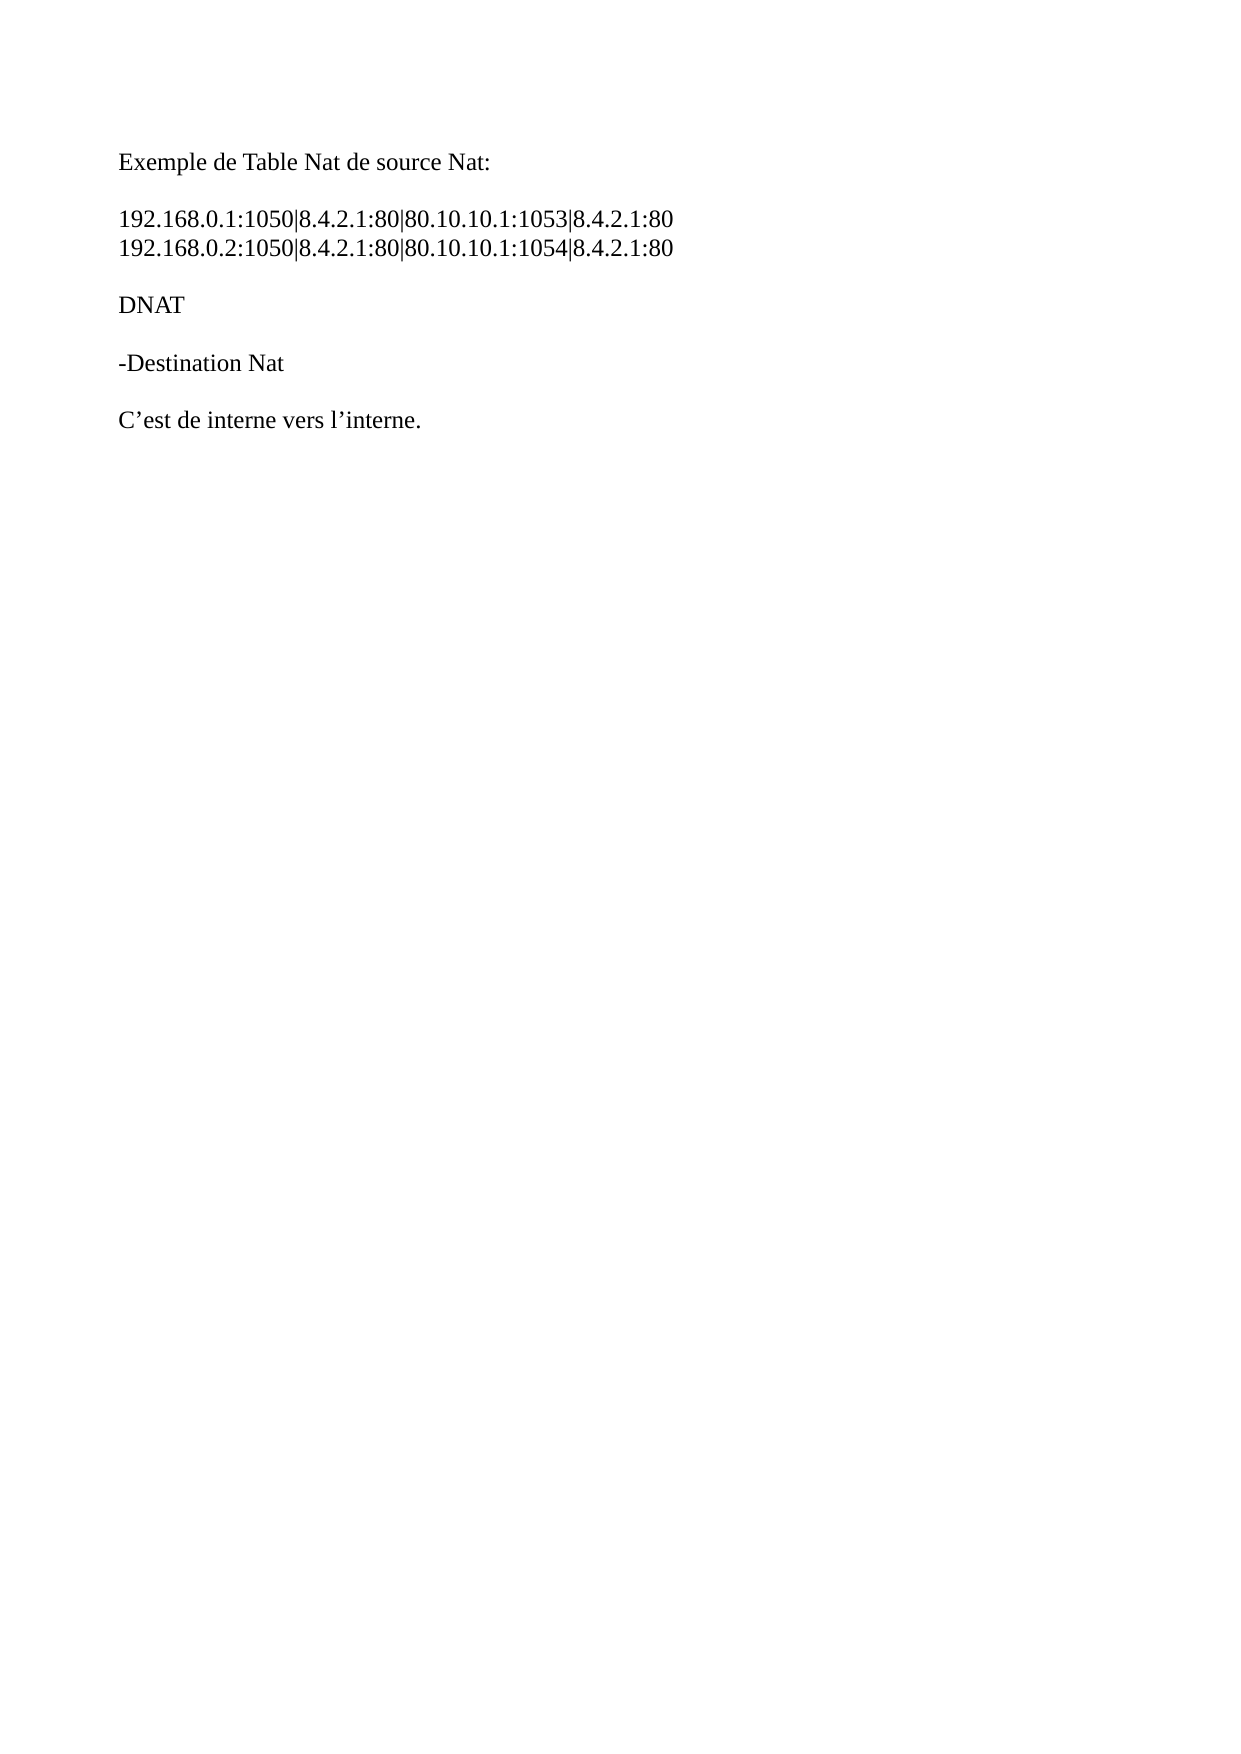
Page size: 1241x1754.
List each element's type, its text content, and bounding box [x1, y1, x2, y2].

text 192.168.0.2:1050|8.4.2.1:80|80.10.10.1:1054|8.4.2.1:80 [118, 233, 1122, 262]
text -Destination Nat [118, 348, 1122, 377]
text Exemple de Table Nat de source Nat: [118, 147, 1122, 176]
text C’est de interne vers l’interne. [118, 406, 1122, 434]
text 192.168.0.1:1050|8.4.2.1:80|80.10.10.1:1053|8.4.2.1:80 [118, 204, 1122, 233]
text DNAT [118, 291, 1122, 319]
